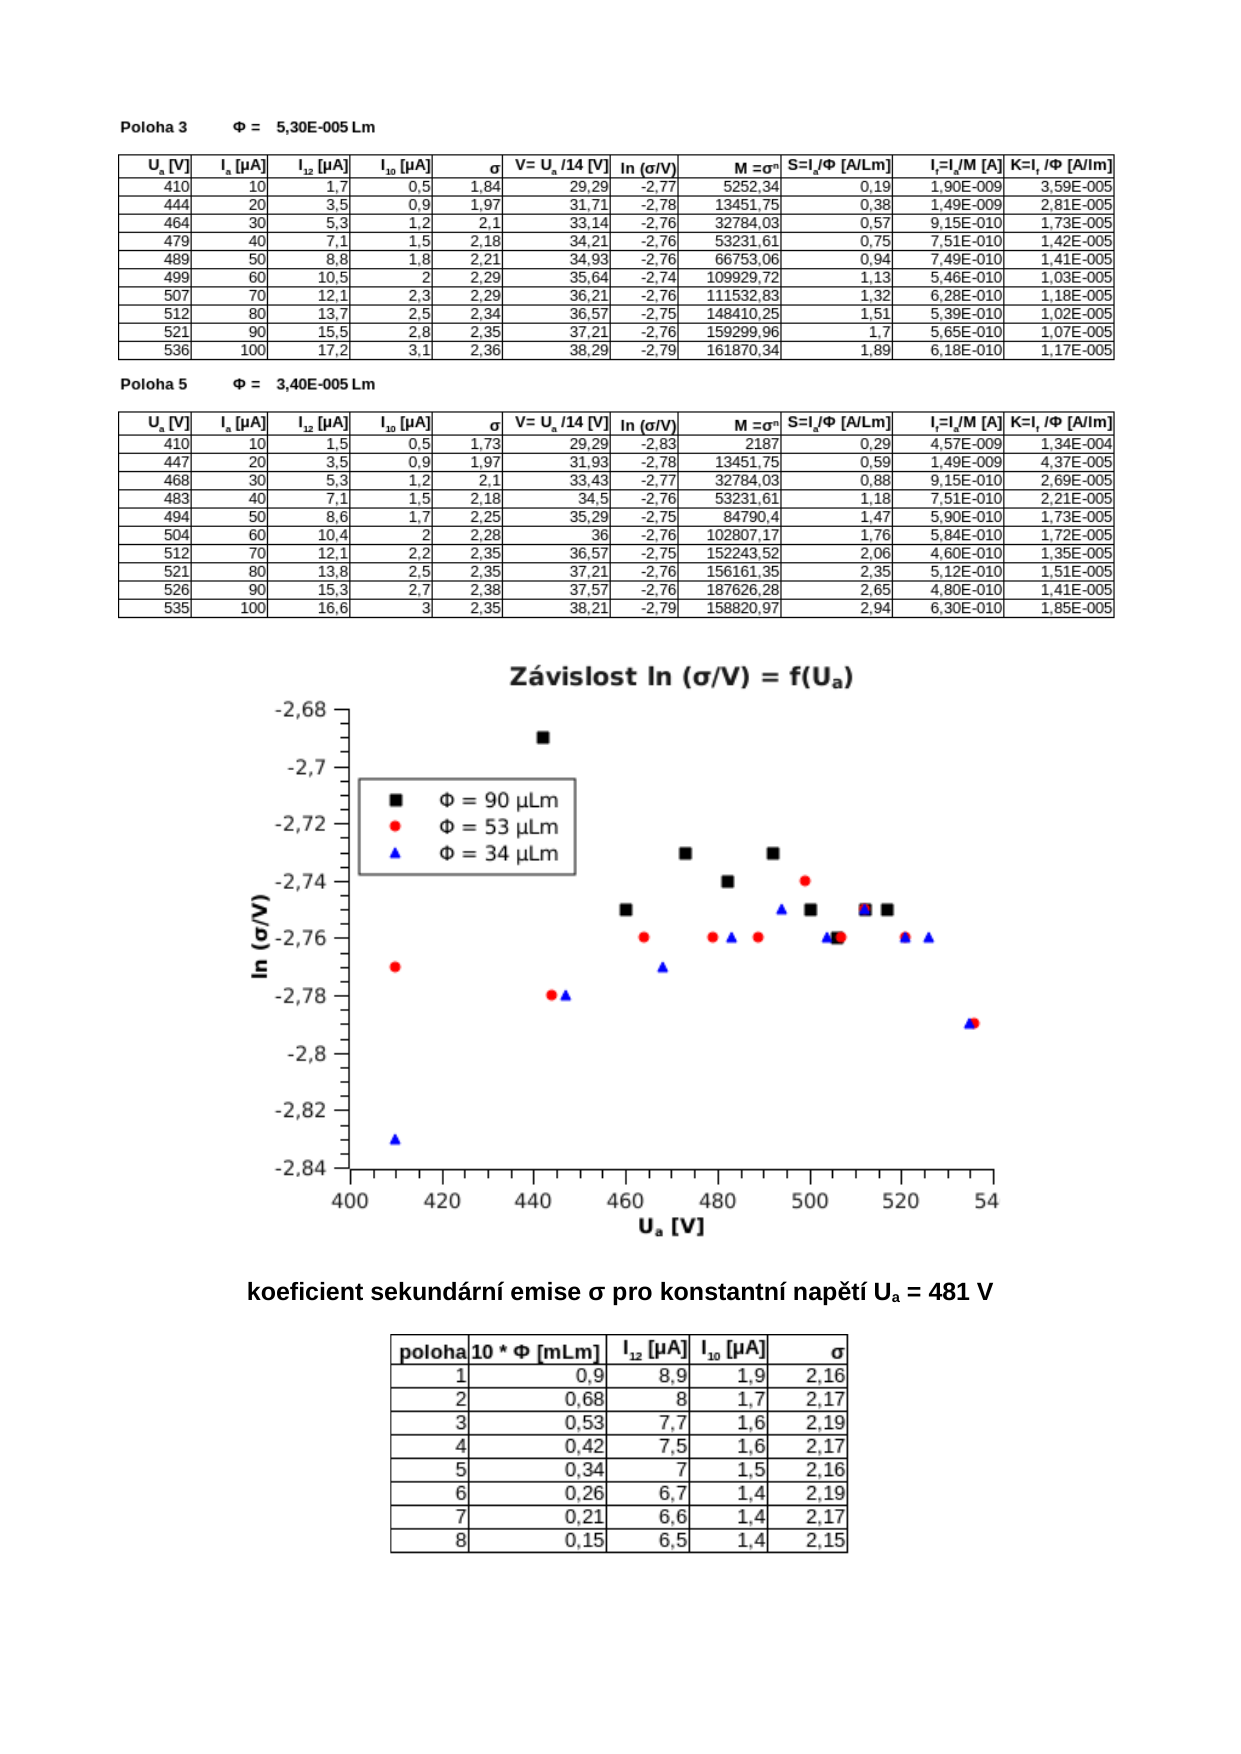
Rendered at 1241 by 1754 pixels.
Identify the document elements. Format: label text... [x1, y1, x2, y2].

picture [239, 662, 1001, 1249]
picture [390, 1334, 850, 1566]
text koeficient sekundární emise σ pro konstantní napětí Ua = 481 V [118, 1277, 1122, 1306]
picture [118, 118, 1122, 634]
